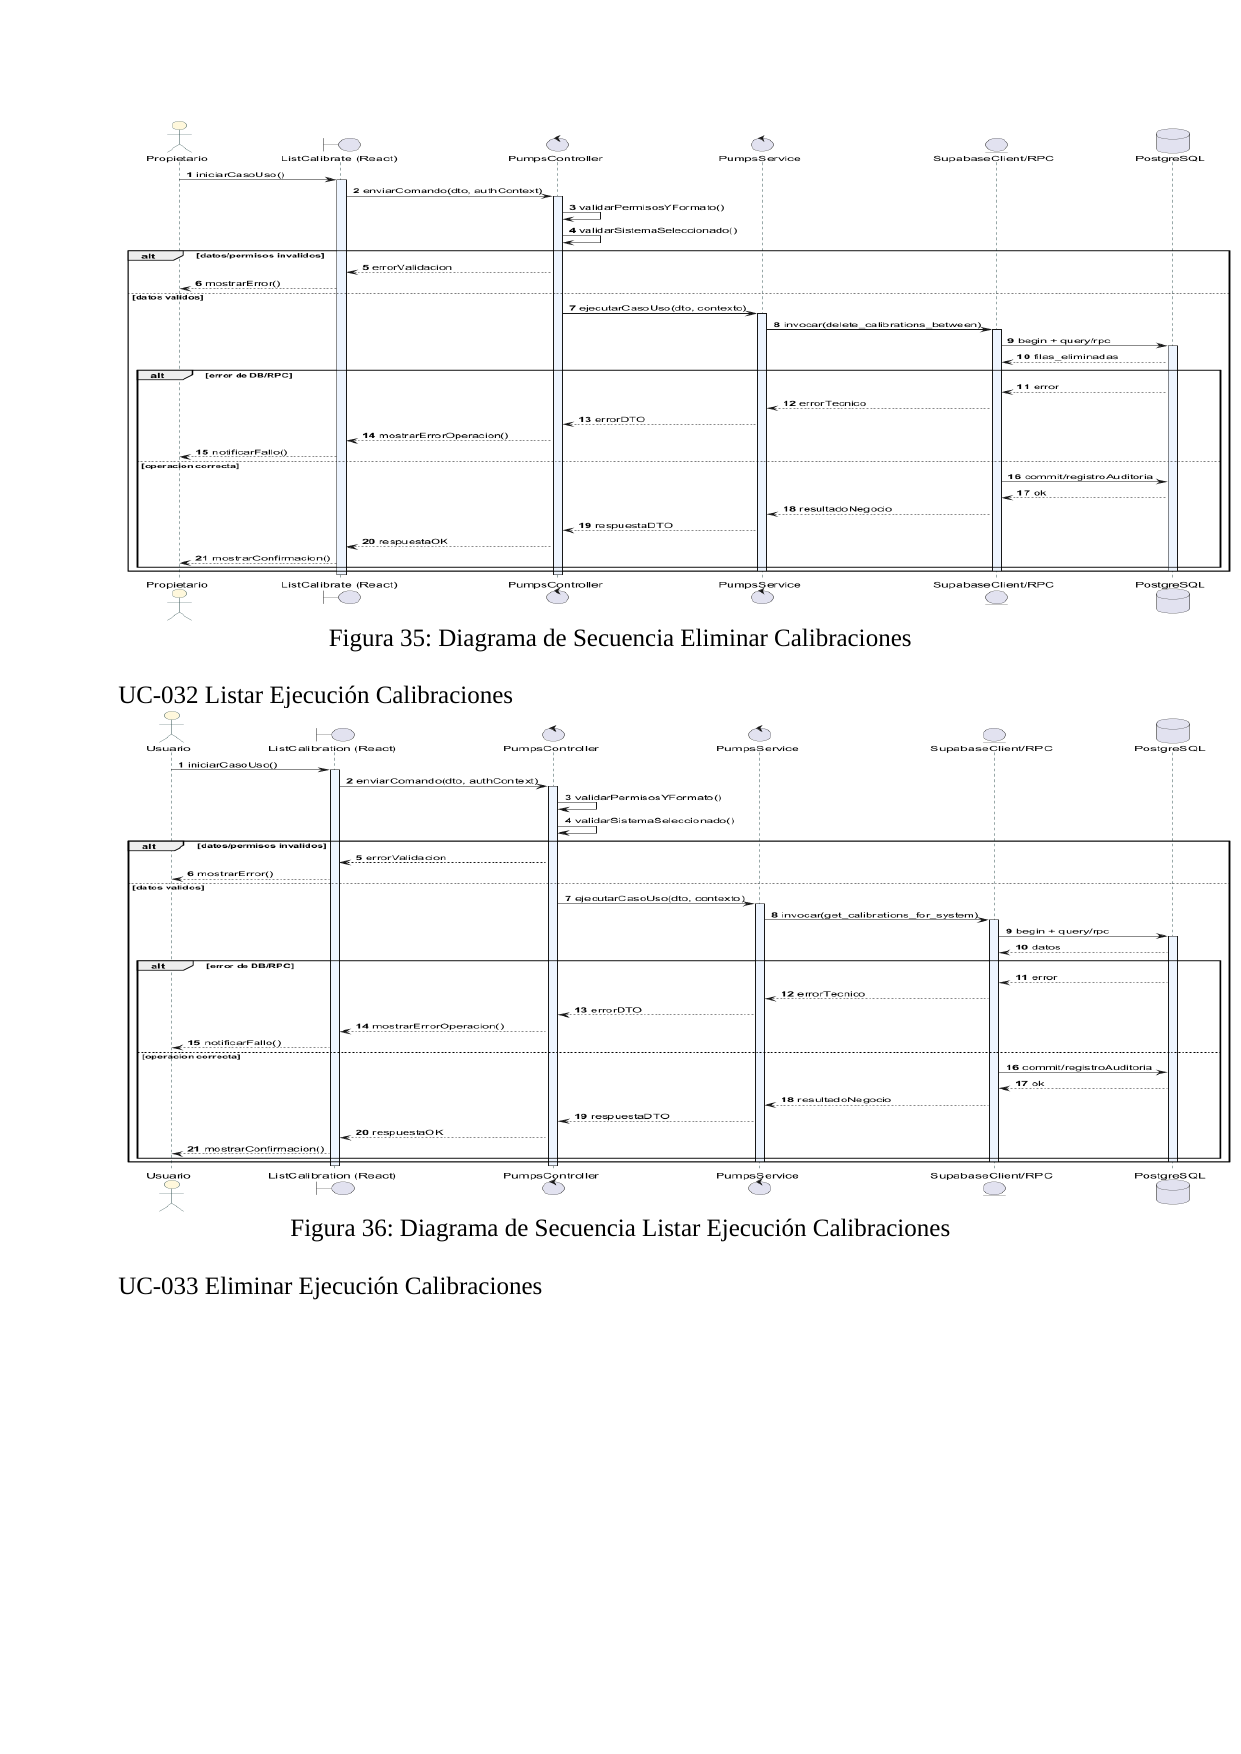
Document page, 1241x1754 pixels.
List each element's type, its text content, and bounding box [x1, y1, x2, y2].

picture [118, 708, 1234, 1214]
text UC-032 Listar Ejecución Calibraciones [118, 680, 1122, 708]
text Figura 36: Diagrama de Secuencia Listar Ejecución Calibraciones [118, 1214, 1122, 1242]
text Figura 35: Diagrama de Secuencia Eliminar Calibraciones [118, 623, 1122, 651]
picture [118, 118, 1234, 623]
text UC-033 Eliminar Ejecución Calibraciones [118, 1271, 1122, 1300]
